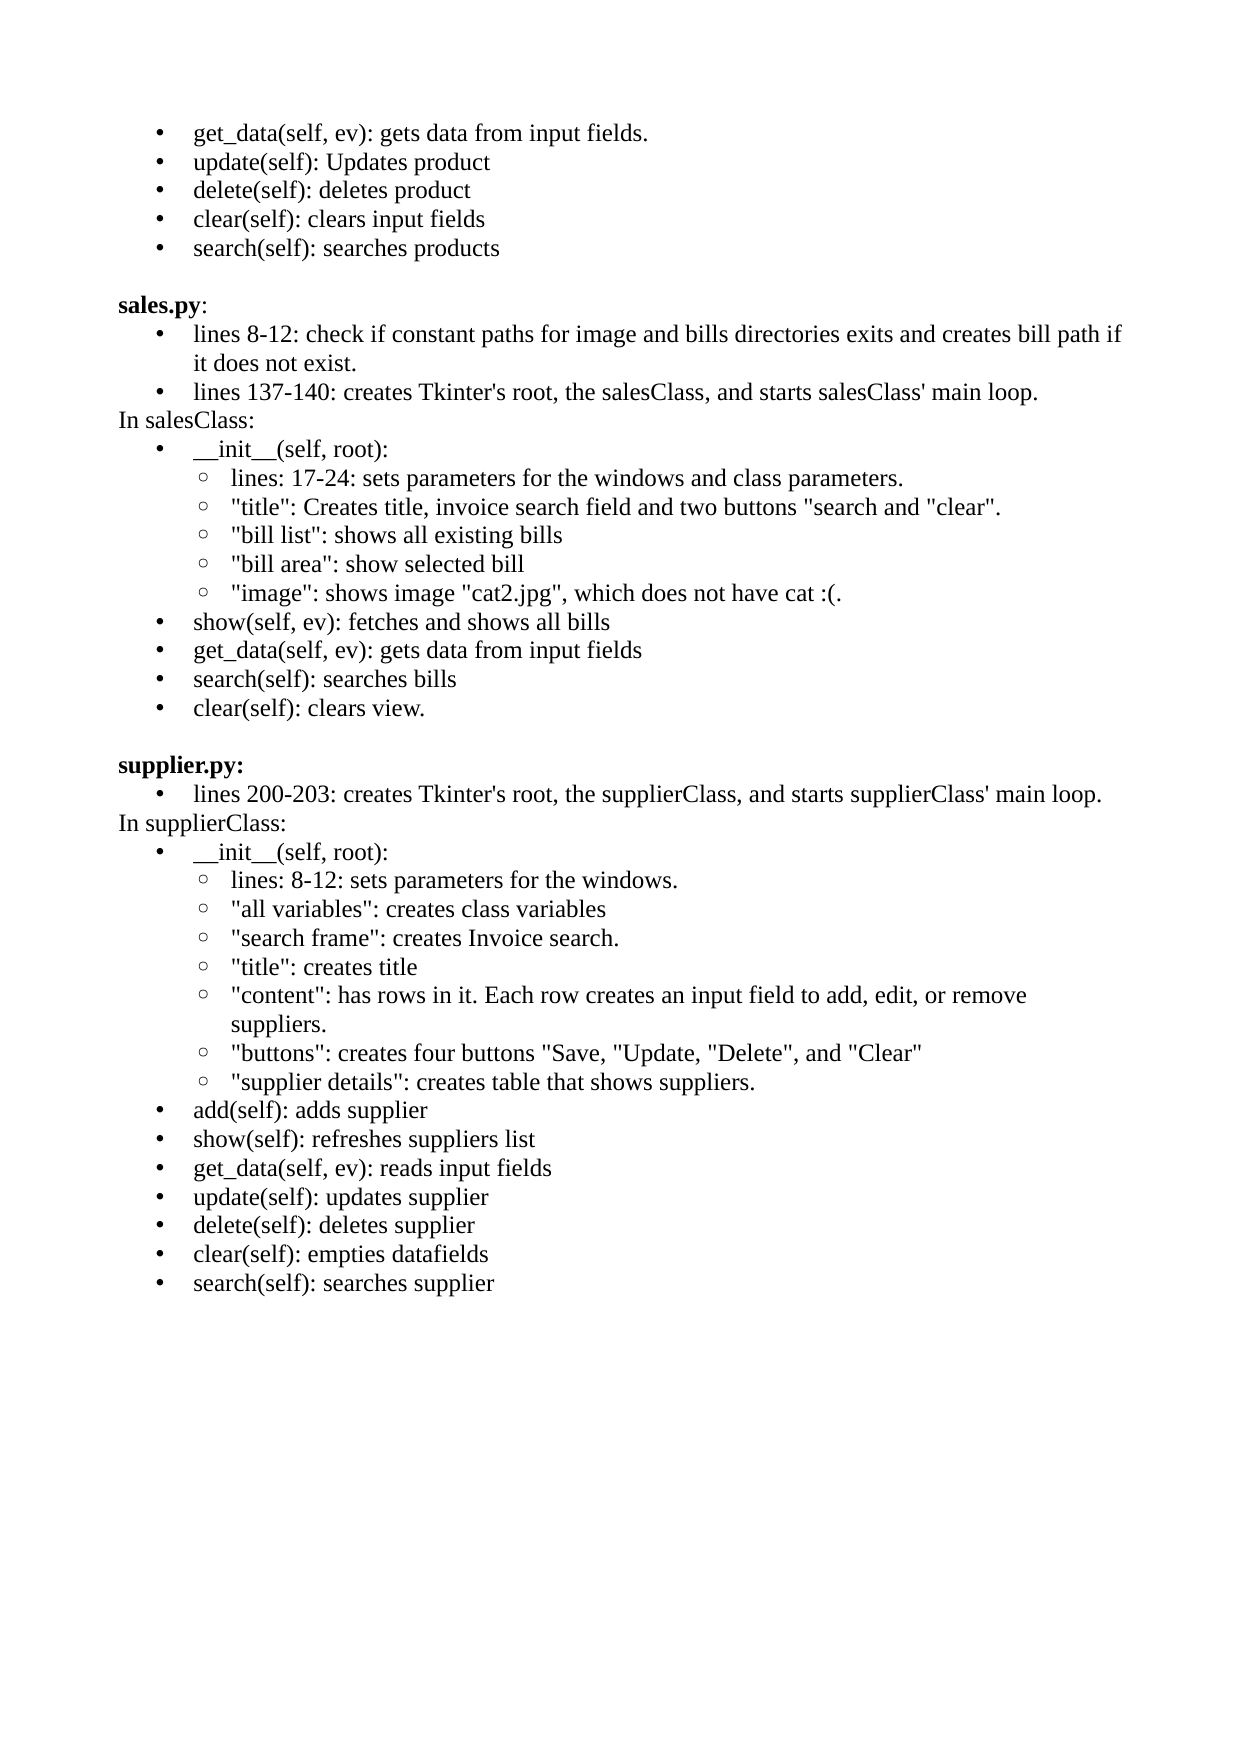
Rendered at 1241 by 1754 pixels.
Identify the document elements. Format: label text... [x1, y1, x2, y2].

list "supplier details": creates table that shows suppliers. [193, 1067, 1122, 1096]
list update(self): Updates product [156, 147, 1122, 176]
list "title": creates title [193, 952, 1122, 981]
list "bill area": show selected bill [193, 549, 1122, 578]
list clear(self): clears input fields [156, 204, 1122, 233]
list lines: 17-24: sets parameters for the windows and class parameters. [193, 463, 1122, 492]
list get_data(self, ev): gets data from input fields. [156, 118, 1122, 147]
list lines 8-12: check if constant paths for image and bills directories exits and creates bill path if it does not exist. [156, 319, 1122, 377]
list lines 137-140: creates Tkinter's root, the salesClass, and starts salesClass' main loop. [156, 377, 1122, 406]
list get_data(self, ev): gets data from input fields [156, 636, 1122, 664]
list show(self): refreshes suppliers list [156, 1124, 1122, 1153]
text sales.py: [118, 291, 1122, 319]
list clear(self): empties datafields [156, 1239, 1122, 1268]
list search(self): searches supplier [156, 1268, 1122, 1297]
text supplier.py: [118, 751, 1122, 779]
list search(self): searches products [156, 233, 1122, 262]
list add(self): adds supplier [156, 1096, 1122, 1124]
list delete(self): deletes supplier [156, 1211, 1122, 1239]
list __init__(self, root): [156, 837, 1122, 866]
list show(self, ev): fetches and shows all bills [156, 607, 1122, 636]
list "image": shows image "cat2.jpg", which does not have cat :(. [193, 578, 1122, 607]
list delete(self): deletes product [156, 176, 1122, 204]
list __init__(self, root): [156, 434, 1122, 463]
list clear(self): clears view. [156, 693, 1122, 722]
list update(self): updates supplier [156, 1182, 1122, 1211]
list "bill list": shows all existing bills [193, 521, 1122, 549]
list lines 200-203: creates Tkinter's root, the supplierClass, and starts supplierClass' main loop. [156, 779, 1122, 808]
list "buttons": creates four buttons "Save, "Update, "Delete", and "Clear" [193, 1038, 1122, 1067]
list "title": Creates title, invoice search field and two buttons "search and "clear". [193, 492, 1122, 521]
list get_data(self, ev): reads input fields [156, 1153, 1122, 1182]
text In supplierClass: [118, 808, 1122, 837]
list "all variables": creates class variables [193, 894, 1122, 923]
list search(self): searches bills [156, 664, 1122, 693]
text In salesClass: [118, 406, 1122, 434]
list "content": has rows in it. Each row creates an input field to add, edit, or remove suppliers. [193, 981, 1122, 1038]
list "search frame": creates Invoice search. [193, 923, 1122, 952]
list lines: 8-12: sets parameters for the windows. [193, 866, 1122, 894]
